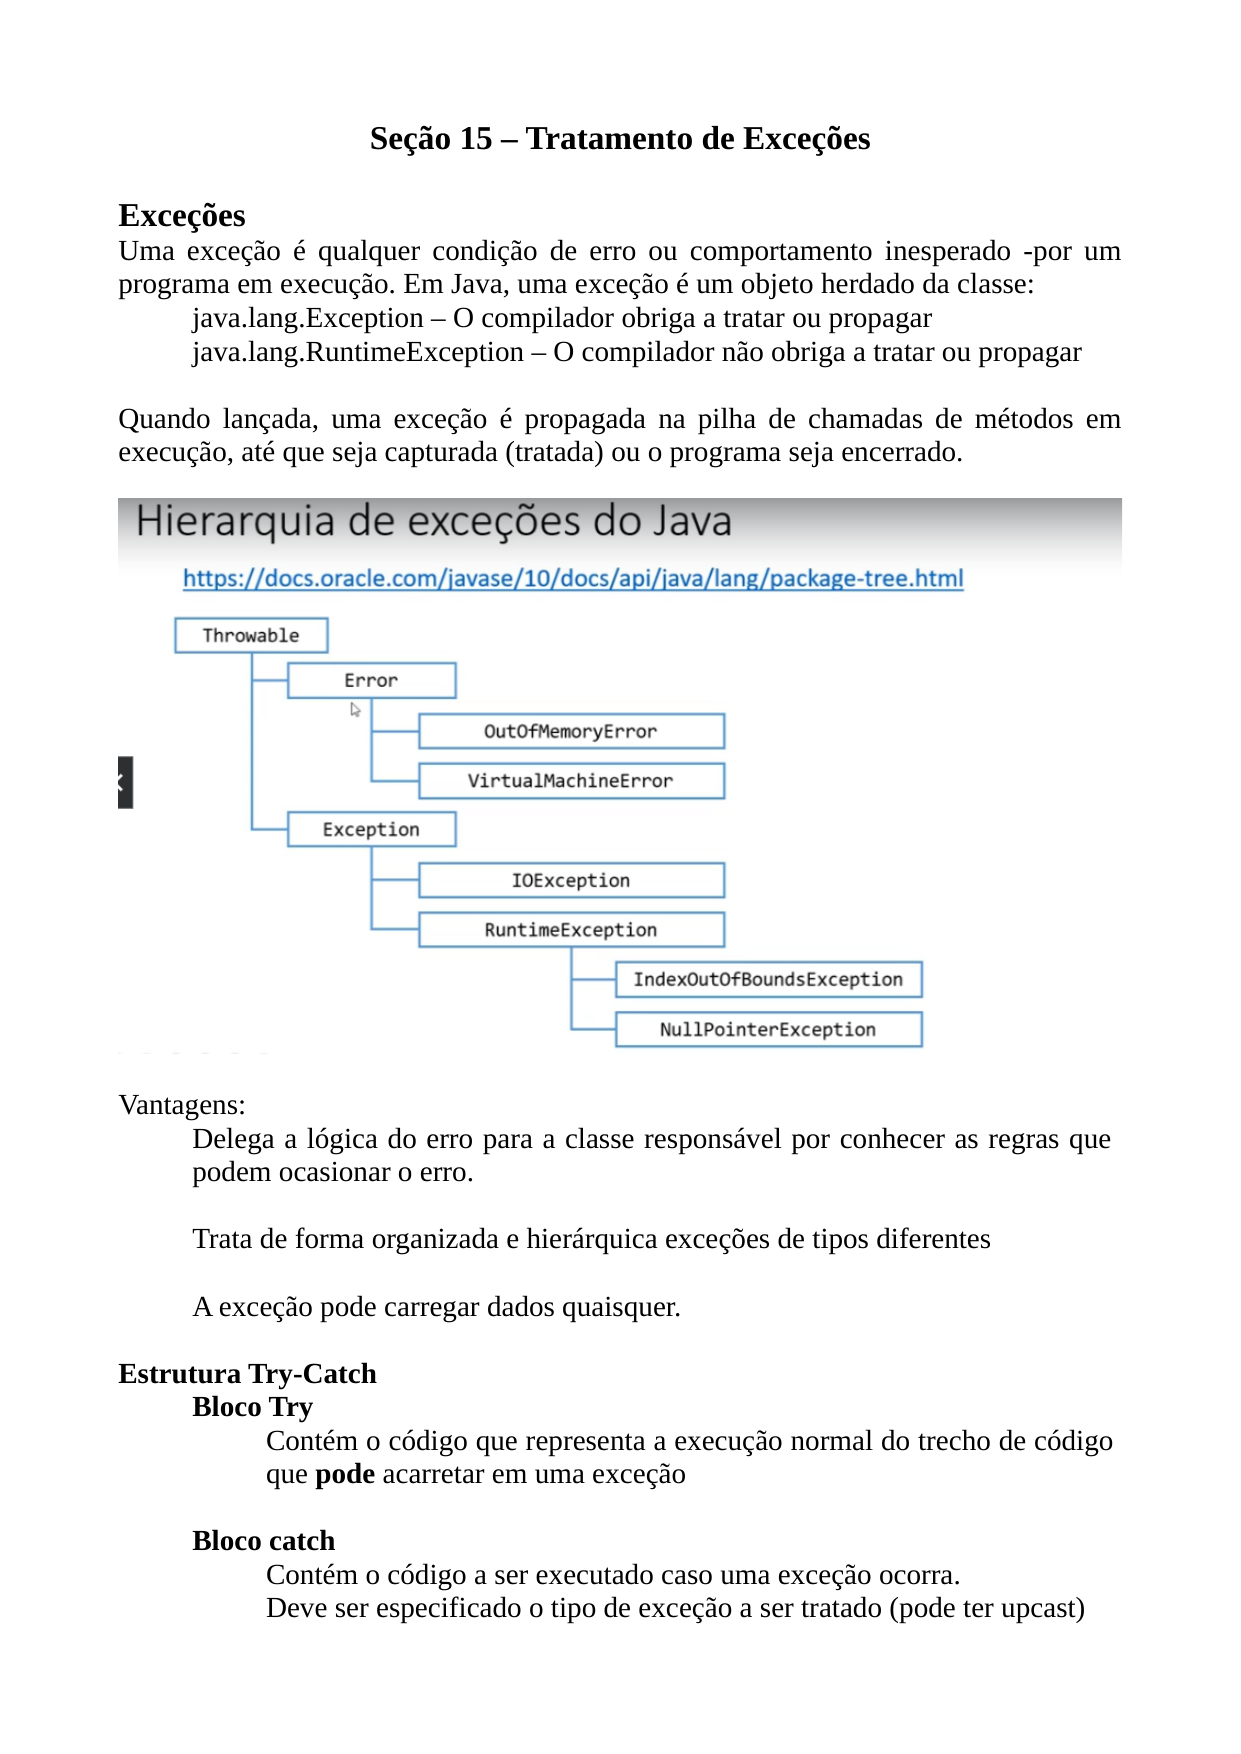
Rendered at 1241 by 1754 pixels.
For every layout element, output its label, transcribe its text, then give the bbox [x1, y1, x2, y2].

text Quando lançada, uma exceção é propagada na pilha de chamadas de métodos em execução, até que seja capturada (tratada) ou o programa seja encerrado. [118, 401, 1122, 468]
text java.lang.Exception – O compilador obriga a tratar ou propagar [118, 300, 1122, 334]
text Bloco Try [118, 1389, 1122, 1423]
text Exceções [118, 195, 1122, 233]
text Estrutura Try-Catch [118, 1356, 1122, 1389]
text A exceção pode carregar dados quaisquer. [118, 1289, 1122, 1322]
text Delega a lógica do erro para a classe responsável por conhecer as regras que podem ocasionar o erro. [118, 1121, 1122, 1188]
text Seção 15 – Tratamento de Exceções [118, 118, 1122, 156]
picture [118, 498, 1123, 1054]
text java.lang.RuntimeException – O compilador não obriga a tratar ou propagar [118, 334, 1122, 367]
text Uma exceção é qualquer condição de erro ou comportamento inesperado -por um programa em execução. Em Java, uma exceção é um objeto herdado da classe: [118, 233, 1122, 300]
text Deve ser especificado o tipo de exceção a ser tratado (pode ter upcast) [118, 1591, 1122, 1624]
text Bloco catch [118, 1523, 1122, 1557]
text Contém o código a ser executado caso uma exceção ocorra. [118, 1557, 1122, 1591]
text Contém o código que representa a execução normal do trecho de código que pode acarretar em uma exceção [118, 1423, 1122, 1490]
text Trata de forma organizada e hierárquica exceções de tipos diferentes [118, 1222, 1122, 1255]
text Vantagens: [118, 1087, 1122, 1121]
